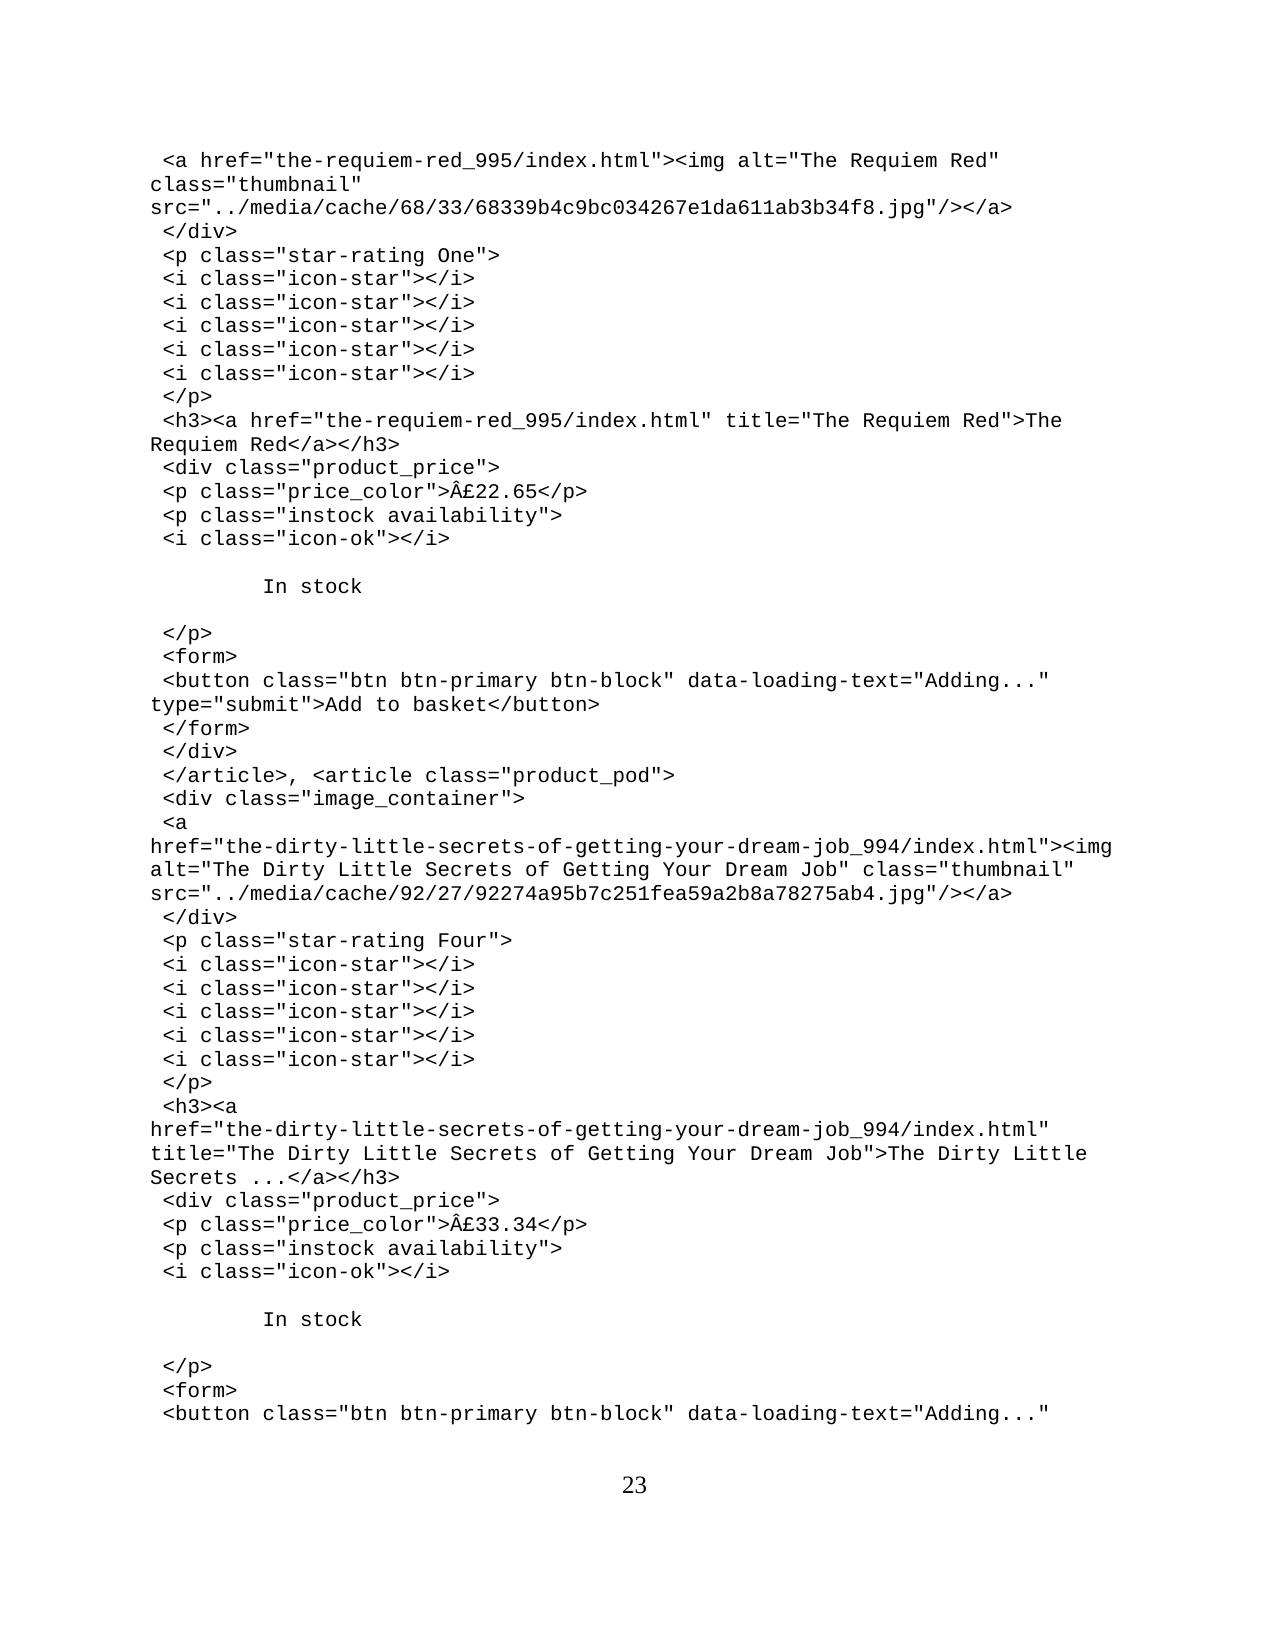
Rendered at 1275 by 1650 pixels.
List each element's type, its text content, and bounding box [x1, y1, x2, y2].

text <i class="icon-star"></i> [150, 292, 1125, 316]
text <i class="icon-star"></i> [150, 1025, 1125, 1048]
text <i class="icon-ok"></i> [150, 528, 1125, 552]
text </article>, <article class="product_pod"> [150, 765, 1125, 788]
text </form> [150, 717, 1125, 741]
text <button class="btn btn-primary btn-block" data-loading-text="Adding..." type="submit">Add to basket</button> [150, 670, 1125, 717]
text <a href="the-requiem-red_995/index.html"><img alt="The Requiem Red" class="thumbnail" src="../media/cache/68/33/68339b4c9bc034267e1da611ab3b34f8.jpg"/></a> [150, 150, 1125, 221]
text <p class="instock availability"> [150, 505, 1125, 528]
text </div> [150, 221, 1125, 244]
text <i class="icon-star"></i> [150, 954, 1125, 978]
text <p class="star-rating Four"> [150, 930, 1125, 954]
text <i class="icon-star"></i> [150, 978, 1125, 1001]
text <p class="star-rating One"> [150, 244, 1125, 268]
text <div class="image_container"> [150, 788, 1125, 812]
text <form> [150, 647, 1125, 670]
text <i class="icon-star"></i> [150, 363, 1125, 386]
text <h3><a href="the-requiem-red_995/index.html" title="The Requiem Red">The Requiem Red</a></h3> [150, 410, 1125, 457]
text <button class="btn btn-primary btn-block" data-loading-text="Adding..." [150, 1403, 1125, 1427]
text <a href="the-dirty-little-secrets-of-getting-your-dream-job_994/index.html"><img alt="The Dirty Little Secrets of Getting Your Dream Job" class="thumbnail" src="../media/cache/92/27/92274a95b7c251fea59a2b8a78275ab4.jpg"/></a> [150, 812, 1125, 907]
text </p> [150, 386, 1125, 410]
text <div class="product_price"> [150, 1190, 1125, 1214]
text <i class="icon-star"></i> [150, 1048, 1125, 1072]
text <i class="icon-star"></i> [150, 1001, 1125, 1025]
text <p class="instock availability"> [150, 1238, 1125, 1261]
text </p> [150, 1356, 1125, 1379]
text <p class="price_color">Â£33.34</p> [150, 1214, 1125, 1238]
text <h3><a href="the-dirty-little-secrets-of-getting-your-dream-job_994/index.html" title="The Dirty Little Secrets of Getting Your Dream Job">The Dirty Little Secrets ...</a></h3> [150, 1096, 1125, 1190]
text <i class="icon-star"></i> [150, 339, 1125, 363]
text <p class="price_color">Â£22.65</p> [150, 481, 1125, 505]
text <i class="icon-ok"></i> [150, 1261, 1125, 1285]
text </p> [150, 623, 1125, 647]
text <i class="icon-star"></i> [150, 268, 1125, 292]
text </p> [150, 1072, 1125, 1096]
text </div> [150, 907, 1125, 930]
text <div class="product_price"> [150, 457, 1125, 481]
text In stock [150, 1309, 1125, 1332]
text </div> [150, 741, 1125, 765]
text <form> [150, 1379, 1125, 1403]
text <i class="icon-star"></i> [150, 316, 1125, 339]
text In stock [150, 576, 1125, 599]
